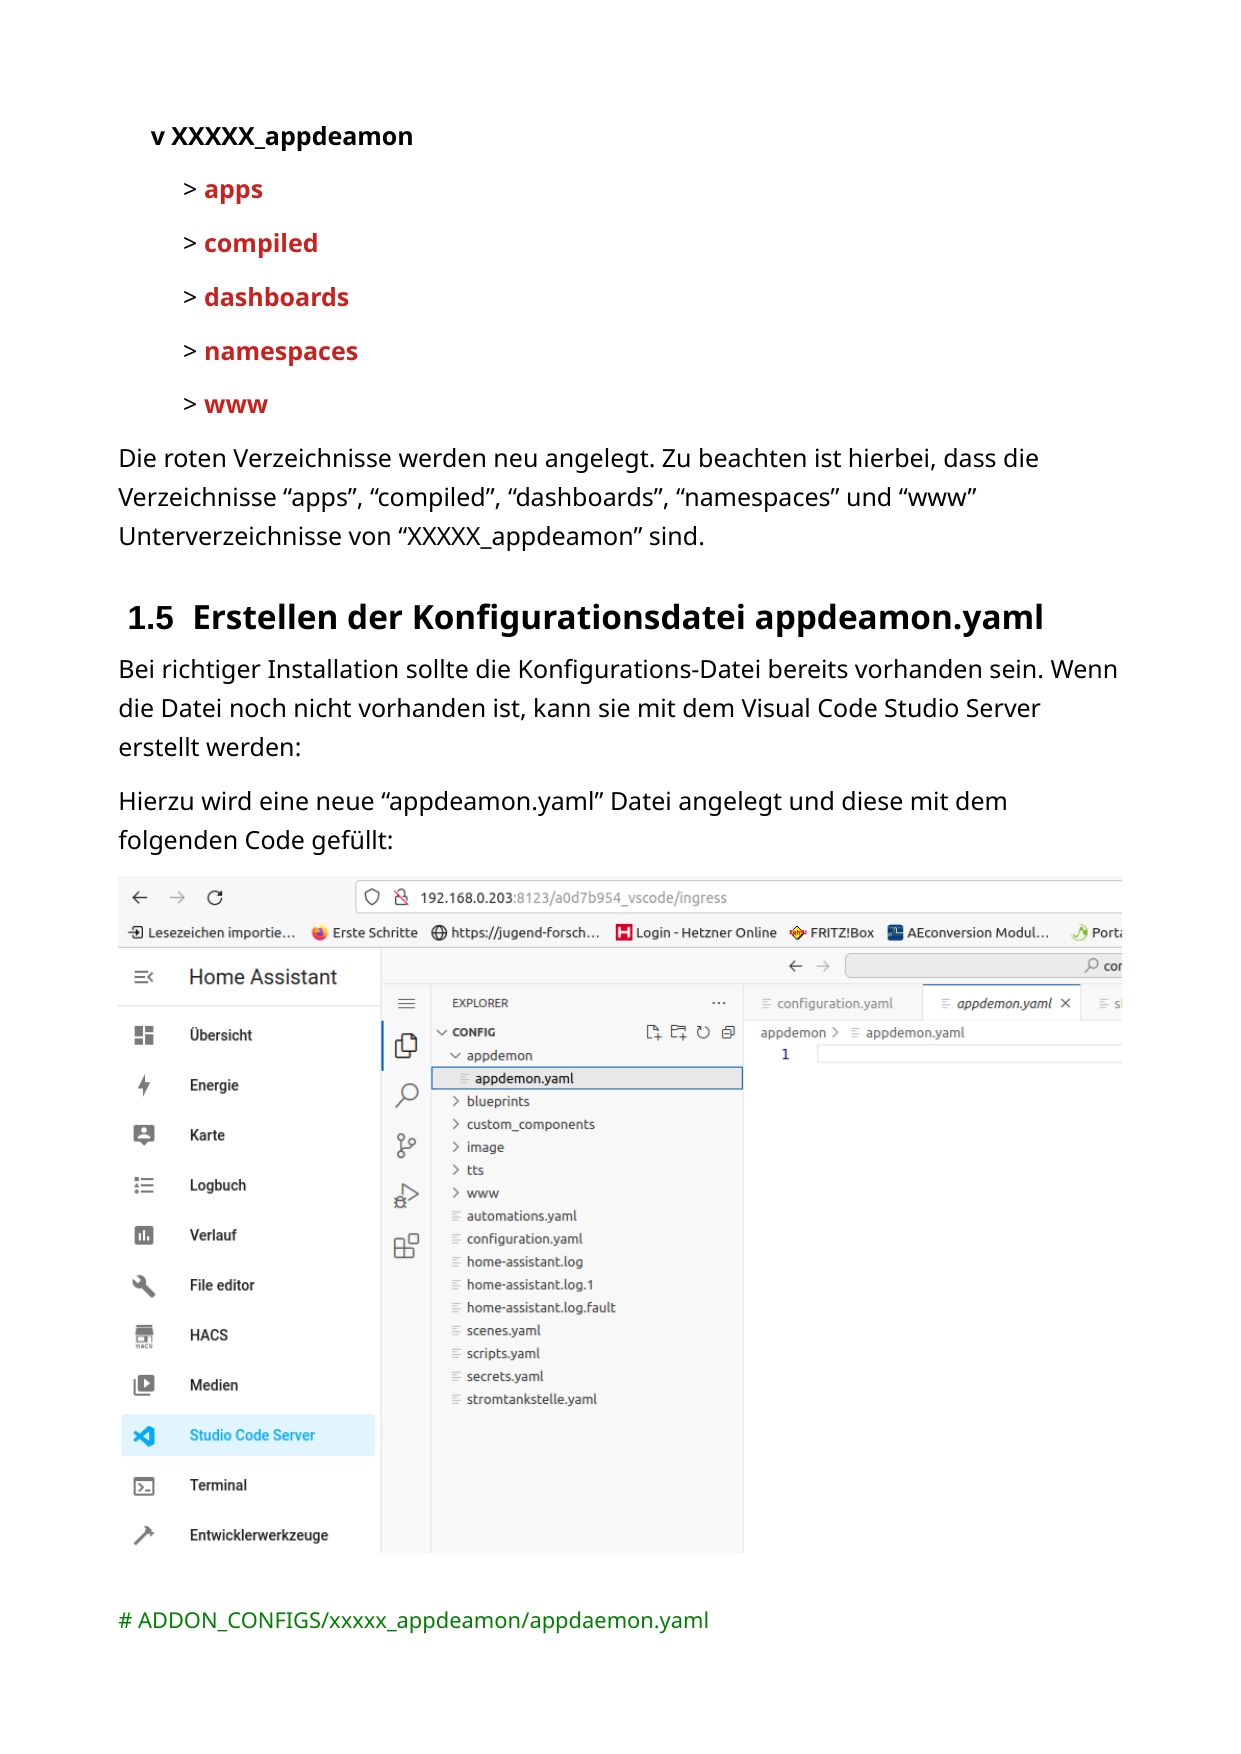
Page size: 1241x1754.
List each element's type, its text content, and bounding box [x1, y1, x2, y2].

text Hierzu wird eine neue “appdeamon.yaml” Datei angelegt und diese mit dem folgenden Code gefüllt: [118, 783, 1122, 857]
text > dashboards [118, 279, 1122, 313]
text > www [118, 387, 1122, 421]
subtitle Erstellen der Konfigurationsdatei appdeamon.yaml [118, 593, 1122, 639]
text > compiled [118, 226, 1122, 260]
text # ADDON_CONFIGS/xxxxx_appdeamon/appdaemon.yaml [118, 1605, 1122, 1634]
text v XXXXX_appdeamon [118, 118, 1122, 152]
text > namespaces [118, 333, 1122, 367]
text Bei richtiger Installation sollte die Konfigurations-Datei bereits vorhanden sein. Wenn die Datei noch nicht vorhanden ist, kann sie mit dem Visual Code Studio Server erstellt werden: [118, 651, 1122, 764]
text > apps [118, 172, 1122, 206]
text Die roten Verzeichnisse werden neu angelegt. Zu beachten ist hierbei, dass die Verzeichnisse “apps”, “compiled”, “dashboards”, “namespaces” und “www” Unterverzeichnisse von “XXXXX_appdeamon” sind. [118, 441, 1122, 553]
picture [118, 876, 1123, 1553]
